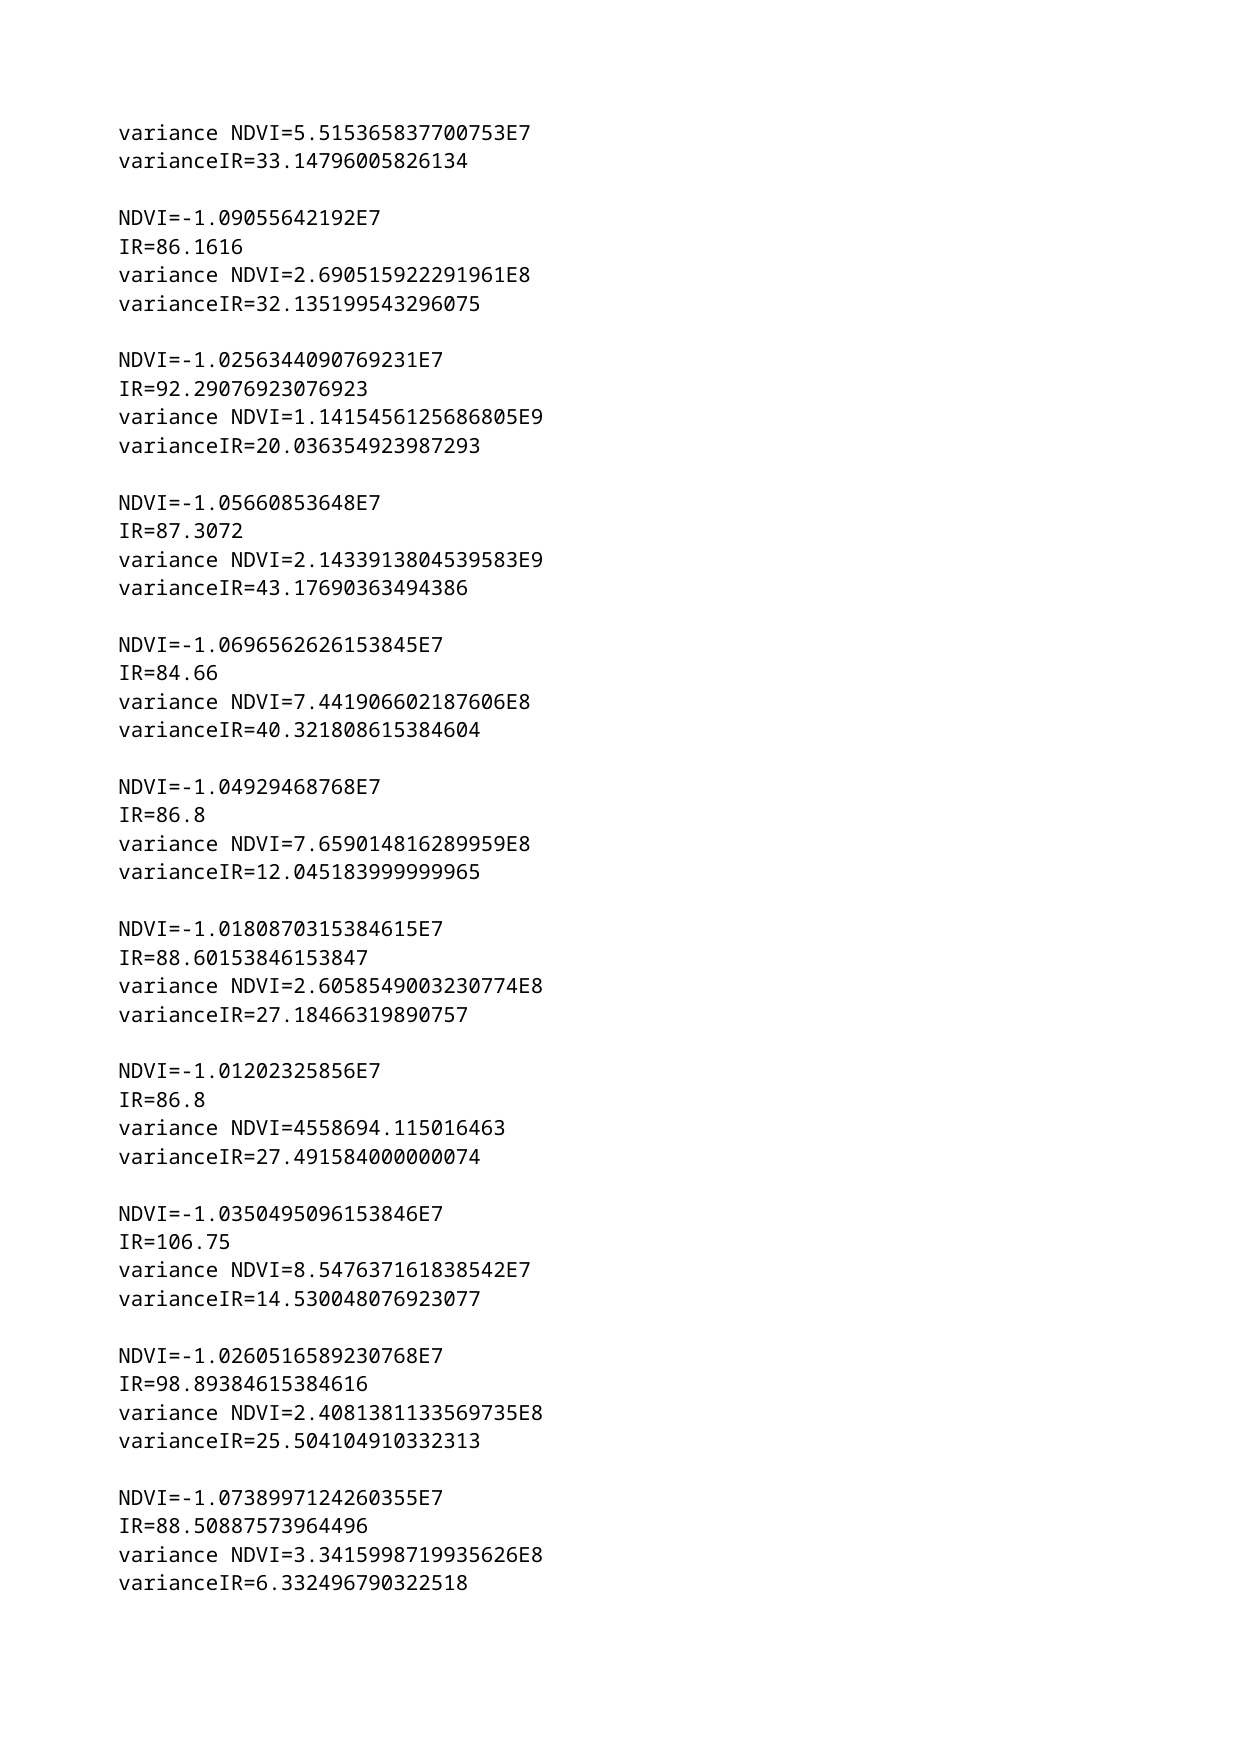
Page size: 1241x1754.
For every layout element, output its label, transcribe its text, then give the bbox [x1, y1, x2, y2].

text varianceIR=27.18466319890757 [118, 1000, 1122, 1028]
text IR=98.89384615384616 [118, 1369, 1122, 1398]
text variance NDVI=7.441906602187606E8 [118, 687, 1122, 715]
text variance NDVI=2.1433913804539583E9 [118, 545, 1122, 573]
text IR=84.66 [118, 658, 1122, 687]
text varianceIR=43.17690363494386 [118, 573, 1122, 602]
text variance NDVI=1.1415456125686805E9 [118, 402, 1122, 431]
text varianceIR=25.504104910332313 [118, 1426, 1122, 1455]
text variance NDVI=3.3415998719935626E8 [118, 1540, 1122, 1568]
text variance NDVI=7.659014816289959E8 [118, 829, 1122, 857]
text variance NDVI=2.4081381133569735E8 [118, 1398, 1122, 1426]
text variance NDVI=2.690515922291961E8 [118, 260, 1122, 289]
text IR=92.29076923076923 [118, 374, 1122, 402]
text varianceIR=33.14796005826134 [118, 147, 1122, 175]
text variance NDVI=8.547637161838542E7 [118, 1256, 1122, 1284]
text varianceIR=32.135199543296075 [118, 289, 1122, 317]
text NDVI=-1.0696562626153845E7 [118, 630, 1122, 658]
text NDVI=-1.05660853648E7 [118, 488, 1122, 516]
text NDVI=-1.09055642192E7 [118, 203, 1122, 232]
text IR=86.8 [118, 801, 1122, 829]
text variance NDVI=4558694.115016463 [118, 1113, 1122, 1142]
text NDVI=-1.0260516589230768E7 [118, 1341, 1122, 1369]
text IR=106.75 [118, 1227, 1122, 1256]
text variance NDVI=5.515365837700753E7 [118, 118, 1122, 147]
text IR=88.50887573964496 [118, 1512, 1122, 1540]
text NDVI=-1.0180870315384615E7 [118, 914, 1122, 943]
text NDVI=-1.01202325856E7 [118, 1057, 1122, 1085]
text varianceIR=27.491584000000074 [118, 1142, 1122, 1170]
text varianceIR=20.036354923987293 [118, 431, 1122, 459]
text NDVI=-1.0350495096153846E7 [118, 1199, 1122, 1227]
text IR=86.1616 [118, 232, 1122, 260]
text varianceIR=12.045183999999965 [118, 857, 1122, 886]
text NDVI=-1.0256344090769231E7 [118, 346, 1122, 374]
text NDVI=-1.0738997124260355E7 [118, 1483, 1122, 1512]
text varianceIR=14.530048076923077 [118, 1284, 1122, 1312]
text IR=88.60153846153847 [118, 943, 1122, 971]
text variance NDVI=2.6058549003230774E8 [118, 971, 1122, 1000]
text IR=87.3072 [118, 516, 1122, 545]
text NDVI=-1.04929468768E7 [118, 772, 1122, 801]
text IR=86.8 [118, 1085, 1122, 1113]
text varianceIR=6.332496790322518 [118, 1568, 1122, 1597]
text varianceIR=40.321808615384604 [118, 715, 1122, 744]
